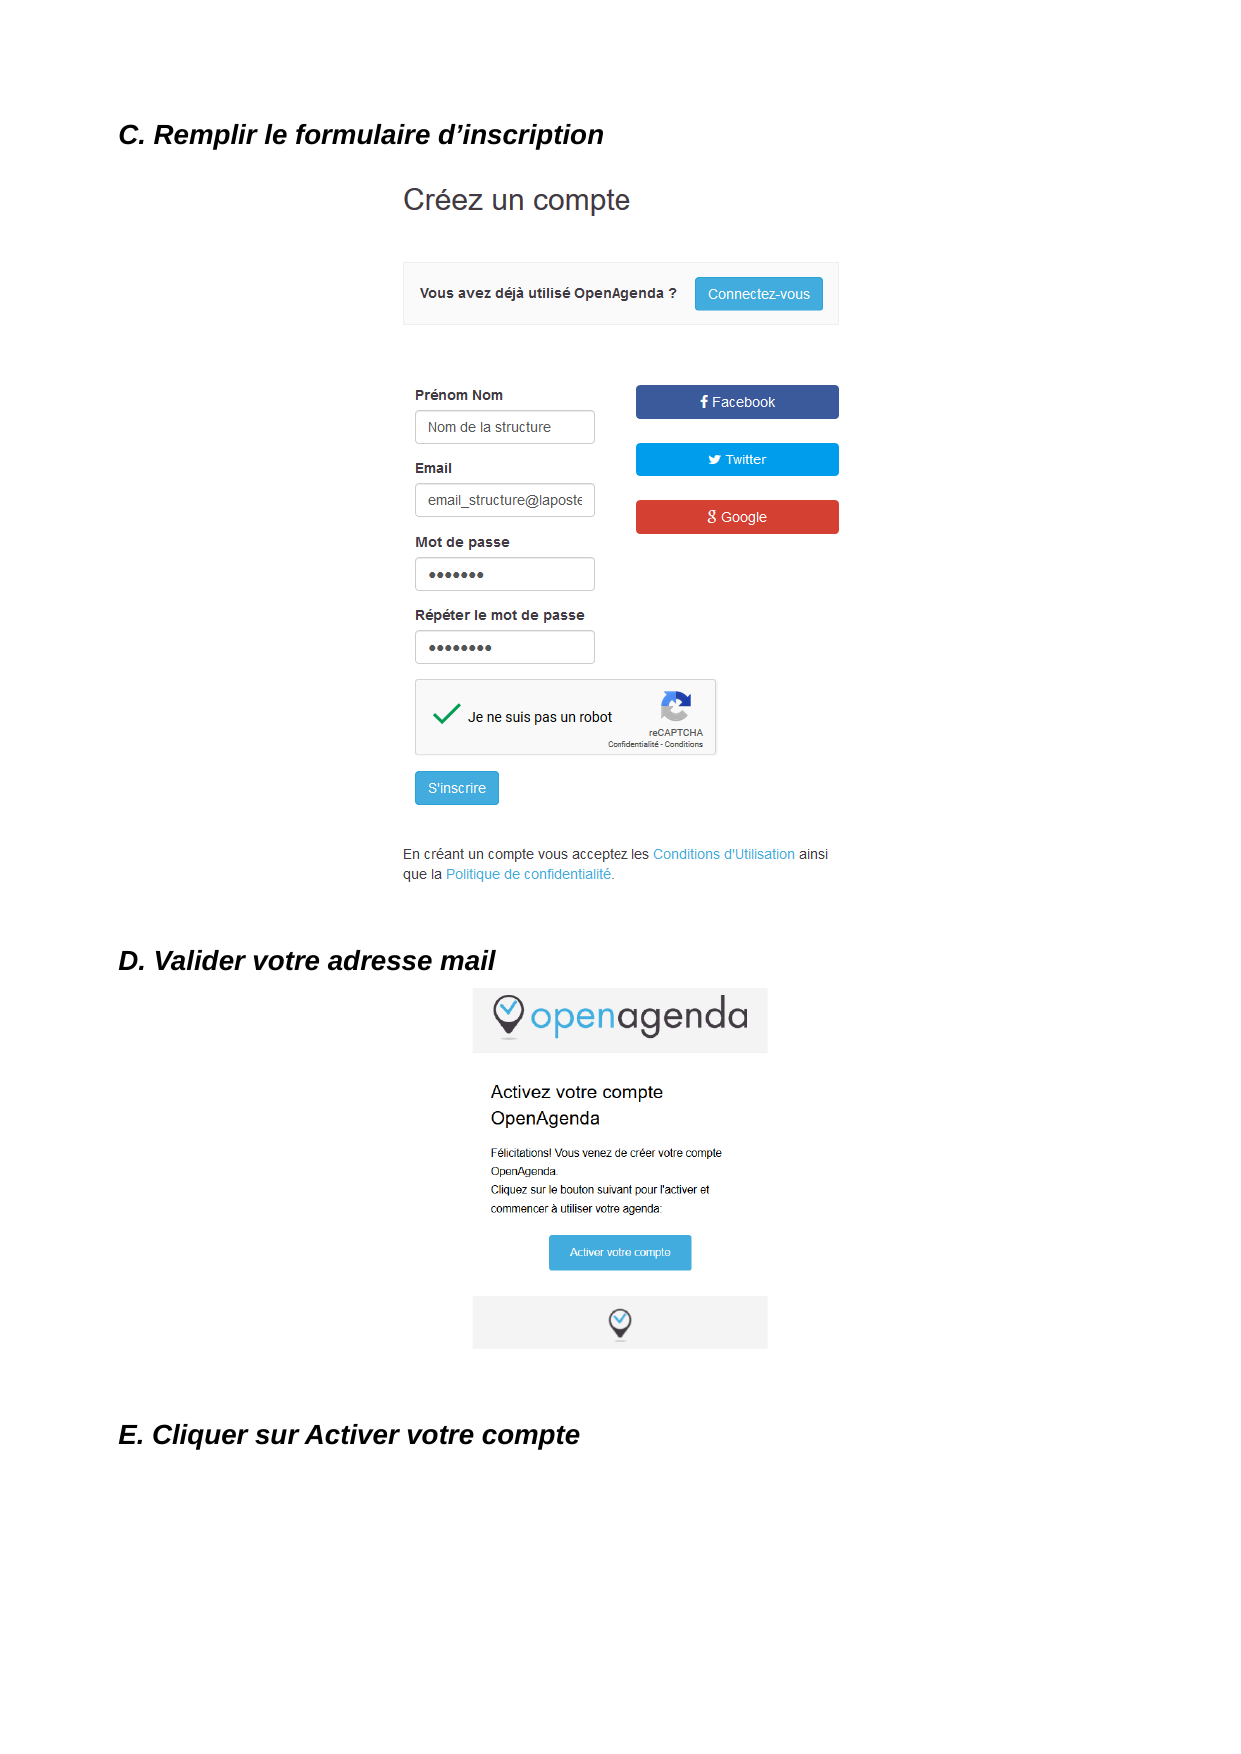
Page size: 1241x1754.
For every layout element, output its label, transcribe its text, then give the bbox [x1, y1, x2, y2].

picture [472, 988, 768, 1349]
subtitle D. Valider votre adresse mail [118, 944, 1122, 976]
picture [383, 162, 857, 903]
subtitle C. Remplir le formulaire d’inscription [118, 118, 1122, 150]
subtitle E. Cliquer sur Activer votre compte [118, 1418, 1122, 1450]
